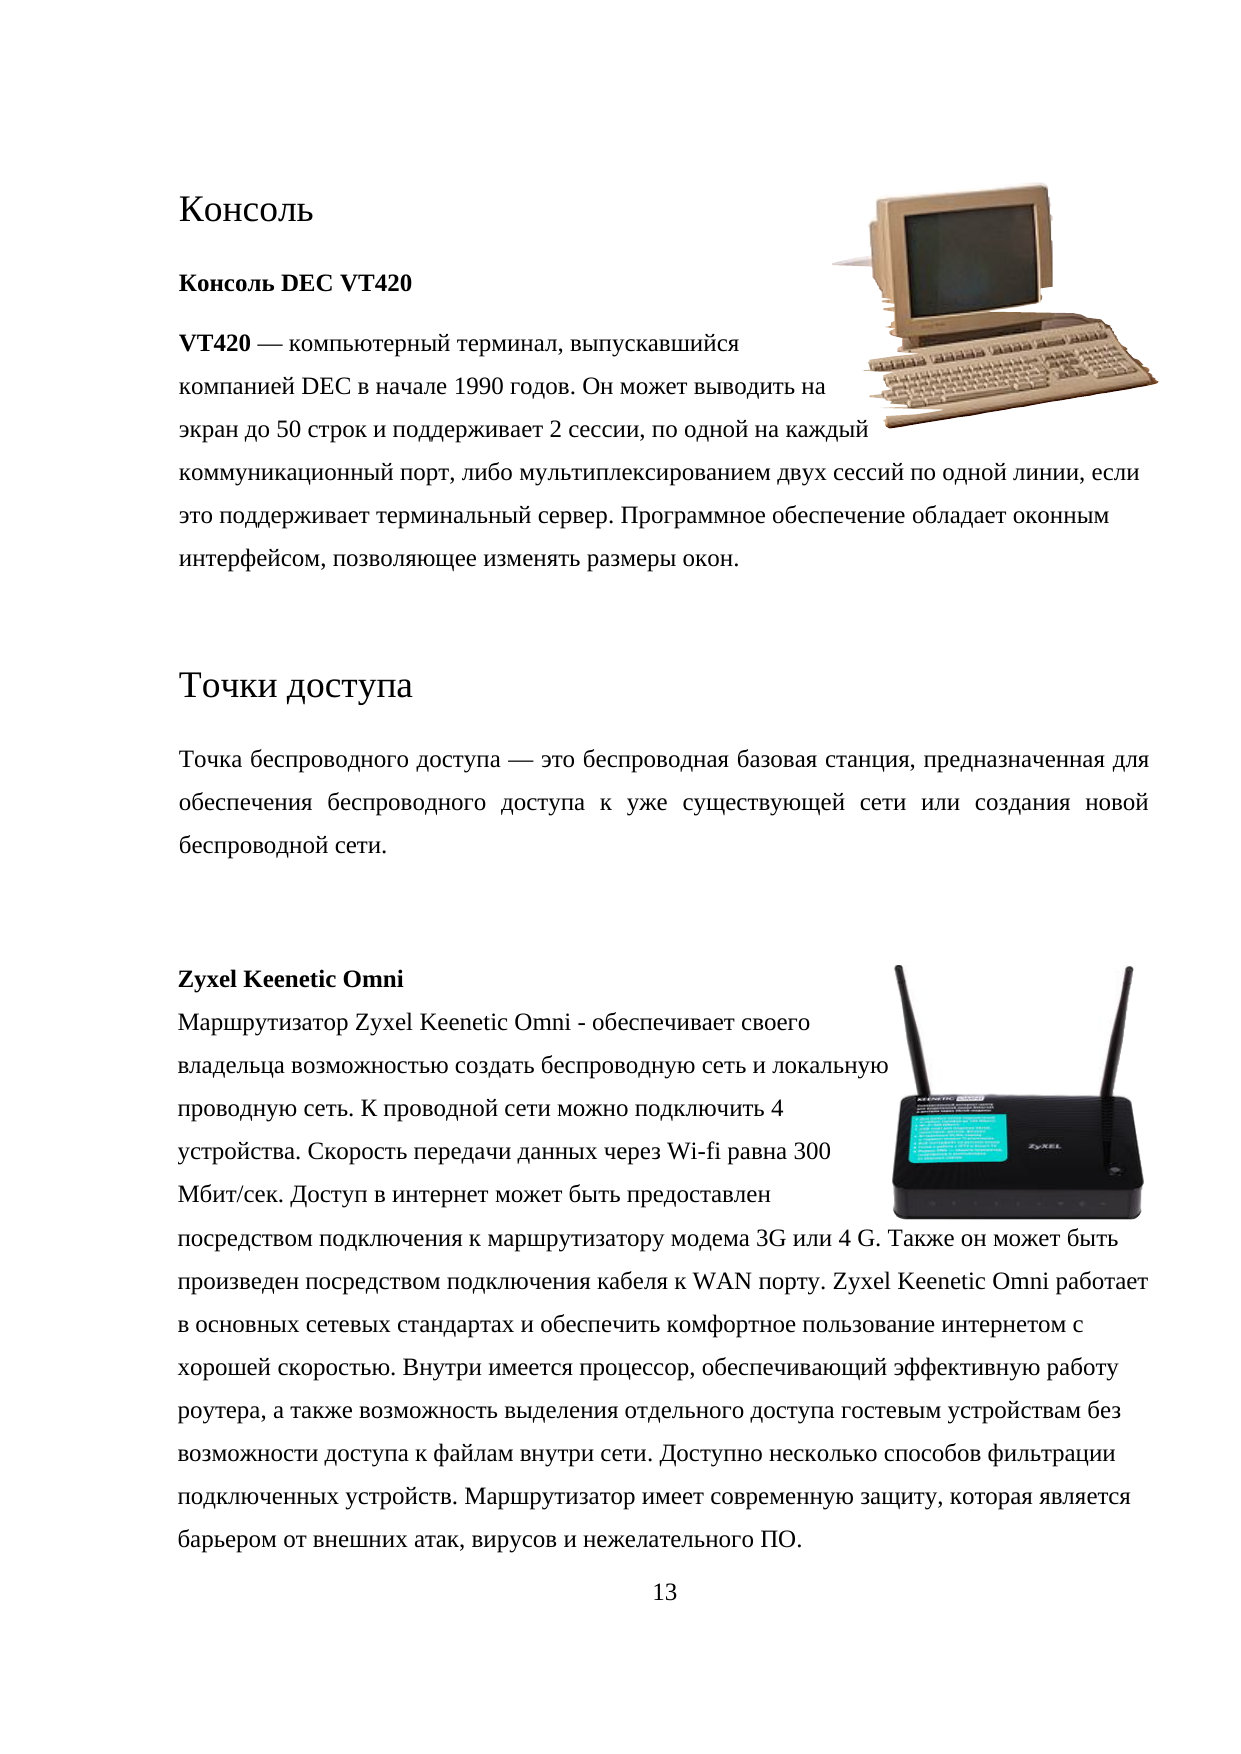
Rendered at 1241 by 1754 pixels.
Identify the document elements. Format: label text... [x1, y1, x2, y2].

table_header Консоль Консоль DEC VT420 VT420 — компьютерный терминал, выпускавшийся компанией DEC в начале 1990 годов. Он может выводить на экран до 50 строк и поддерживает 2 сессии, по одной на каждый коммуникационный порт, либо мультиплексированием двух сессий по одной линии, если это поддерживает терминальный сервер. Программное обеспечение обладает оконным интерфейсом, позволяющее изменять размеры окон. [177, 104, 1152, 588]
text Маршрутизатор Zyxel Keenetic Omni - обеспечивает своего владельца возможностью создать беспроводную сеть и локальную проводную сеть. К проводной сети можно подключить 4 устройства. Скорость передачи данных через Wi-fi равна 300 Мбит/сек. Доступ в интернет может быть предоставлен посредством подключения к маршрутизатору модема 3G или 4 G. Также он может быть произведен посредством подключения кабеля к WAN порту. Zyxel Keenetic Omni работает в основных сетевых стандартах и обеспечить комфортное пользование интернетом с хорошей скоростью. Внутри имеется процессор, обеспечивающий эффективную работу роутера, а также возможность выделения отдельного доступа гостевым устройствам без возможности доступа к файлам внутри сети. Доступно несколько способов фильтрации подключенных устройств. Маршрутизатор имеет современную защиту, которая является барьером от внешних атак, вирусов и нежелательного ПО. [177, 1007, 1152, 1553]
text Zyxel Keenetic Omni [177, 964, 1152, 993]
table_cell Точки доступа Точка беспроводного доступа — это беспроводная базовая станция, предназначенная для обеспечения беспроводного доступа к уже существующей сети или создания новой беспроводной сети. [177, 588, 1152, 964]
